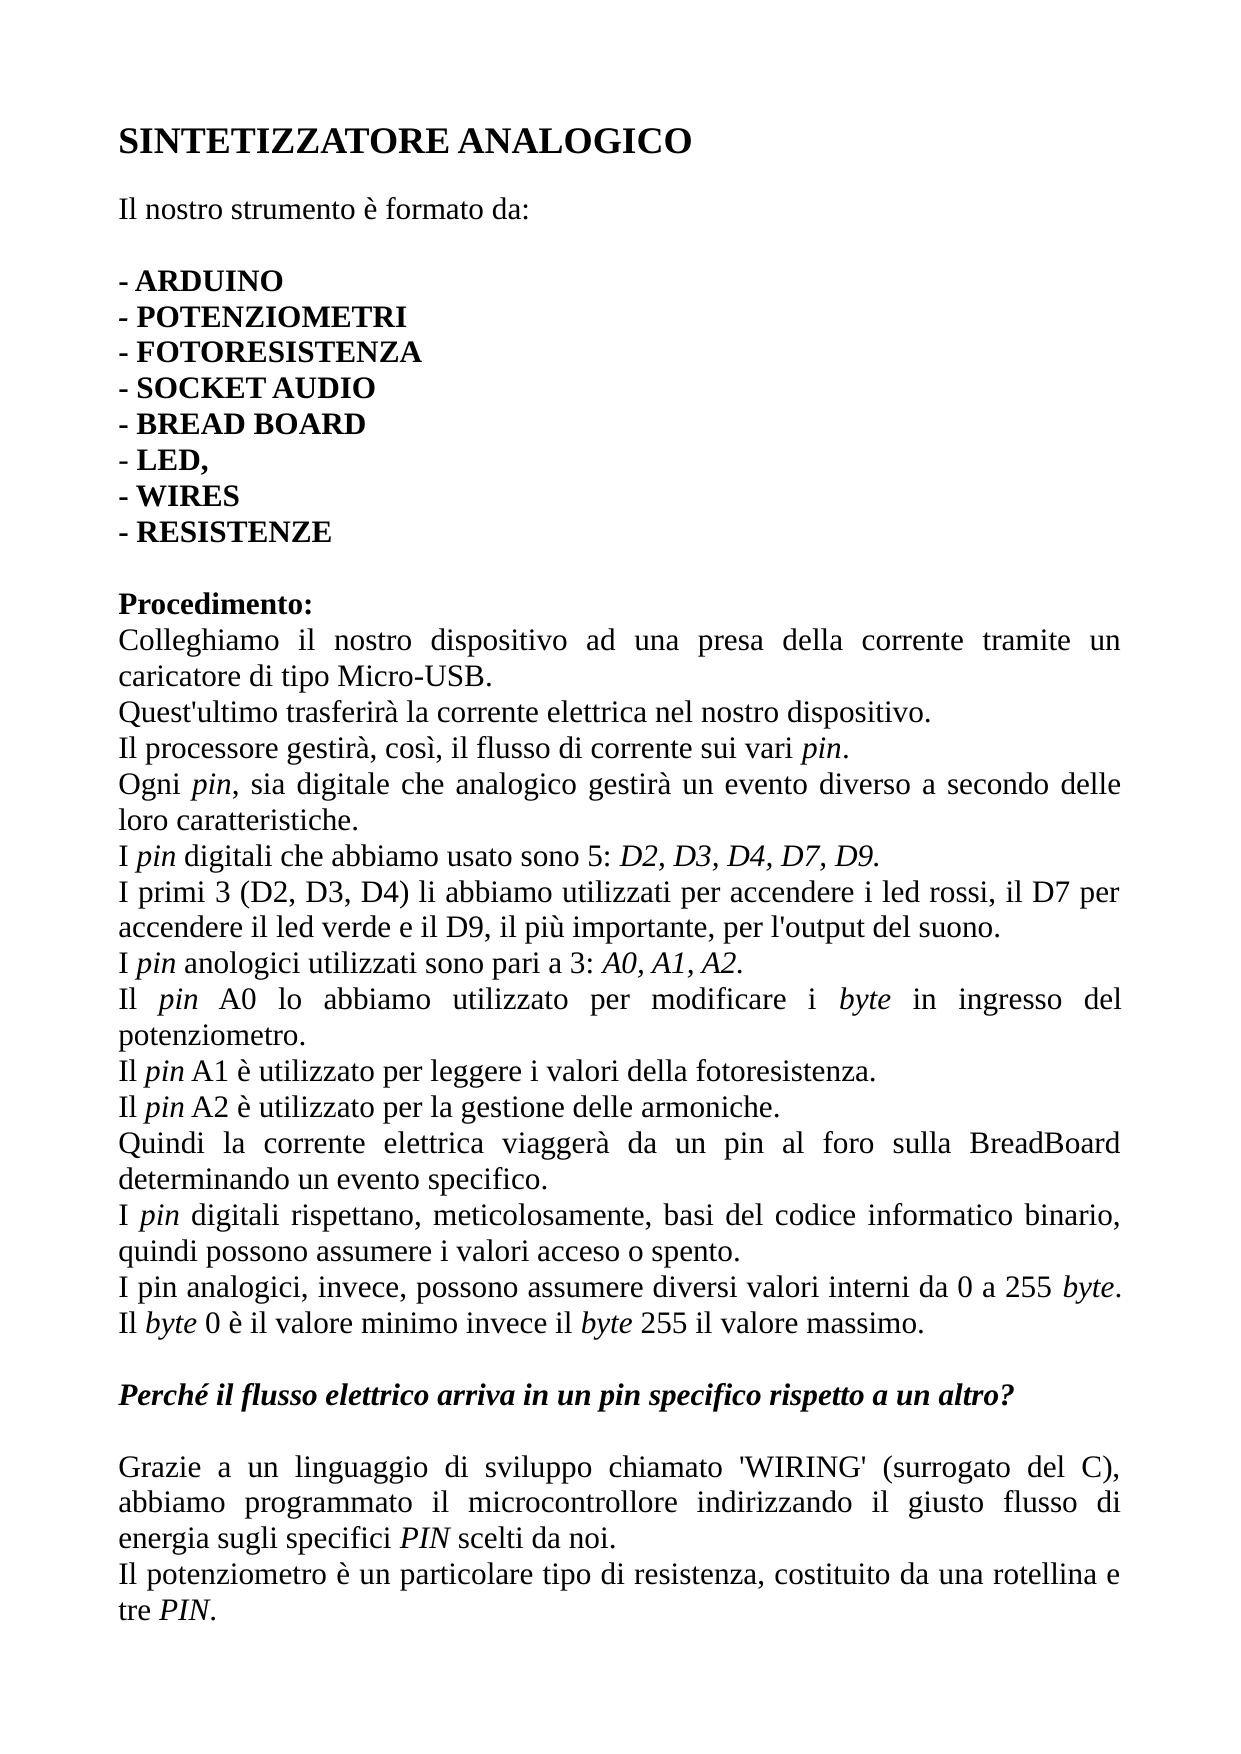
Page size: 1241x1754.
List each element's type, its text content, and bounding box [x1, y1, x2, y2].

text - WIRES [118, 477, 1122, 513]
text - BREAD BOARD [118, 406, 1122, 442]
text Grazie a un linguaggio di sviluppo chiamato 'WIRING' (surrogato del C), abbiamo programmato il microcontrollore indirizzando il giusto flusso di energia sugli specifici PIN scelti da noi. [118, 1448, 1122, 1556]
text - FOTORESISTENZA [118, 334, 1122, 370]
text Colleghiamo il nostro dispositivo ad una presa della corrente tramite un caricatore di tipo Micro-USB. [118, 621, 1122, 693]
text I pin digitali rispettano, meticolosamente, basi del codice informatico binario, quindi possono assumere i valori acceso o spento. [118, 1196, 1122, 1268]
text SINTETIZZATORE ANALOGICO [118, 118, 1122, 161]
text Procedimento: [118, 585, 1122, 621]
text I pin anologici utilizzati sono pari a 3: A0, A1, A2. [118, 945, 1122, 981]
text - RESISTENZE [118, 513, 1122, 549]
text Ogni pin, sia digitale che analogico gestirà un evento diverso a secondo delle loro caratteristiche. [118, 765, 1122, 837]
text - POTENZIOMETRI [118, 298, 1122, 334]
text I primi 3 (D2, D3, D4) li abbiamo utilizzati per accendere i led rossi, il D7 per accendere il led verde e il D9, il più importante, per l'output del suono. [118, 873, 1122, 945]
text Il pin A1 è utilizzato per leggere i valori della fotoresistenza. [118, 1052, 1122, 1088]
text - SOCKET AUDIO [118, 370, 1122, 406]
text I pin digitali che abbiamo usato sono 5: D2, D3, D4, D7, D9. [118, 837, 1122, 873]
text I pin analogici, invece, possono assumere diversi valori interni da 0 a 255 byte. Il byte 0 è il valore minimo invece il byte 255 il valore massimo. [118, 1268, 1122, 1340]
text - LED, [118, 442, 1122, 477]
text Quindi la corrente elettrica viaggerà da un pin al foro sulla BreadBoard determinando un evento specifico. [118, 1124, 1122, 1196]
text Il potenziometro è un particolare tipo di resistenza, costituito da una rotellina e tre PIN. [118, 1556, 1122, 1627]
text - ARDUINO [118, 262, 1122, 298]
text Il nostro strumento è formato da: [118, 190, 1122, 226]
text Quest'ultimo trasferirà la corrente elettrica nel nostro dispositivo. [118, 693, 1122, 729]
text Il pin A0 lo abbiamo utilizzato per modificare i byte in ingresso del potenziometro. [118, 981, 1122, 1052]
text Il pin A2 è utilizzato per la gestione delle armoniche. [118, 1088, 1122, 1124]
text Perché il flusso elettrico arriva in un pin specifico rispetto a un altro? [118, 1376, 1122, 1412]
text Il processore gestirà, così, il flusso di corrente sui vari pin. [118, 729, 1122, 765]
